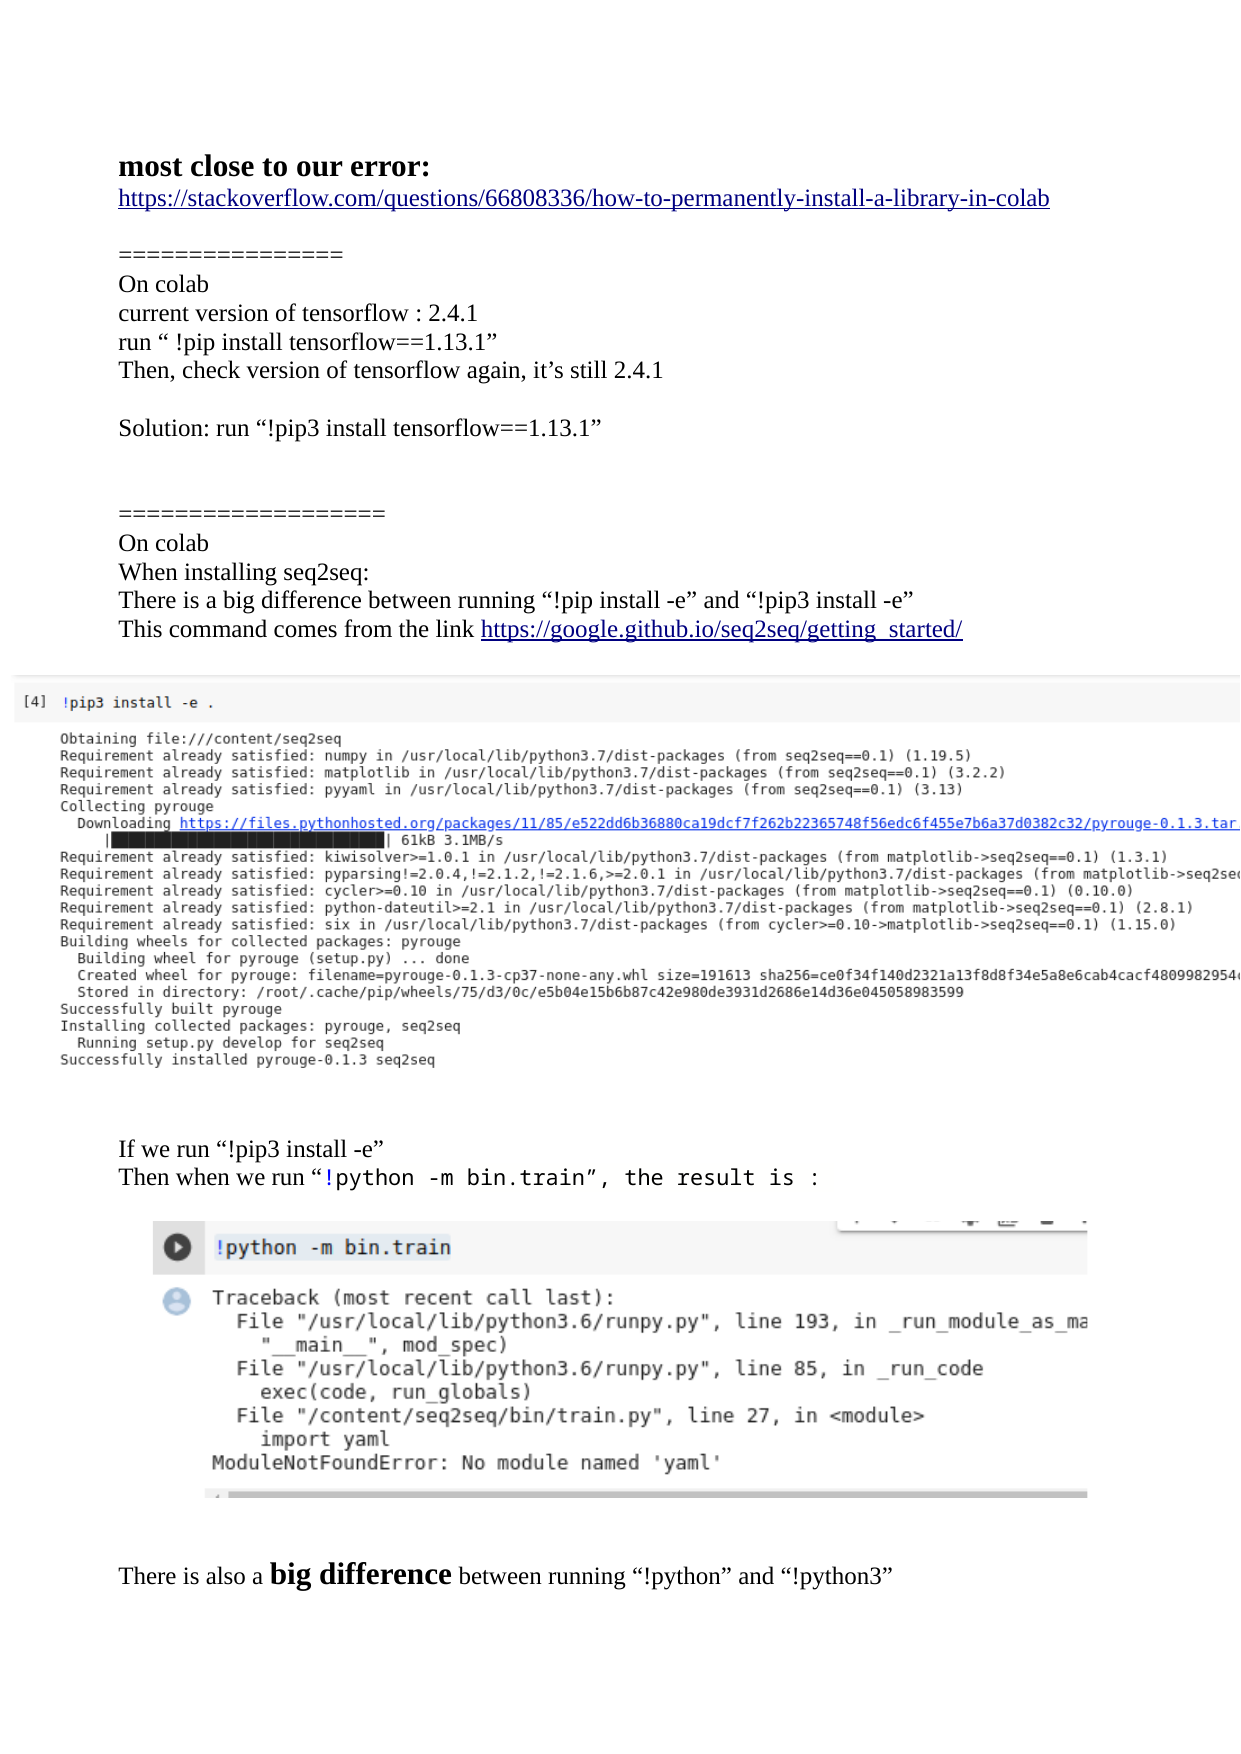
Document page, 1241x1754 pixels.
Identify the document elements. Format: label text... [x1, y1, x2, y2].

picture [10, 675, 1240, 1077]
text On colab [118, 269, 1122, 298]
text Then, check version of tensorflow again, it’s still 2.4.1 [118, 355, 1122, 384]
text ================ [118, 240, 1122, 269]
text If we run “!pip3 install -e” [118, 1134, 1122, 1162]
text Then when we run “!python -m bin.train”, the result is : [118, 1162, 1122, 1192]
text There is a big difference between running “!pip install -e” and “!pip3 install -e” [118, 585, 1122, 614]
text current version of tensorflow : 2.4.1 [118, 298, 1122, 327]
text When installing seq2seq: [118, 557, 1122, 585]
text Solution: run “!pip3 install tensorflow==1.13.1” [118, 413, 1122, 442]
text =================== [118, 499, 1122, 528]
text most close to our error: [118, 147, 1122, 183]
text https://stackoverflow.com/questions/66808336/how-to-permanently-install-a-library-in-colab [118, 183, 1122, 212]
text There is also a big difference between running “!python” and “!python3” [118, 1555, 1122, 1591]
text This command comes from the link https://google.github.io/seq2seq/getting_started/ [118, 614, 1122, 643]
picture [152, 1221, 1088, 1498]
text run “ !pip install tensorflow==1.13.1” [118, 327, 1122, 355]
text On colab [118, 528, 1122, 557]
